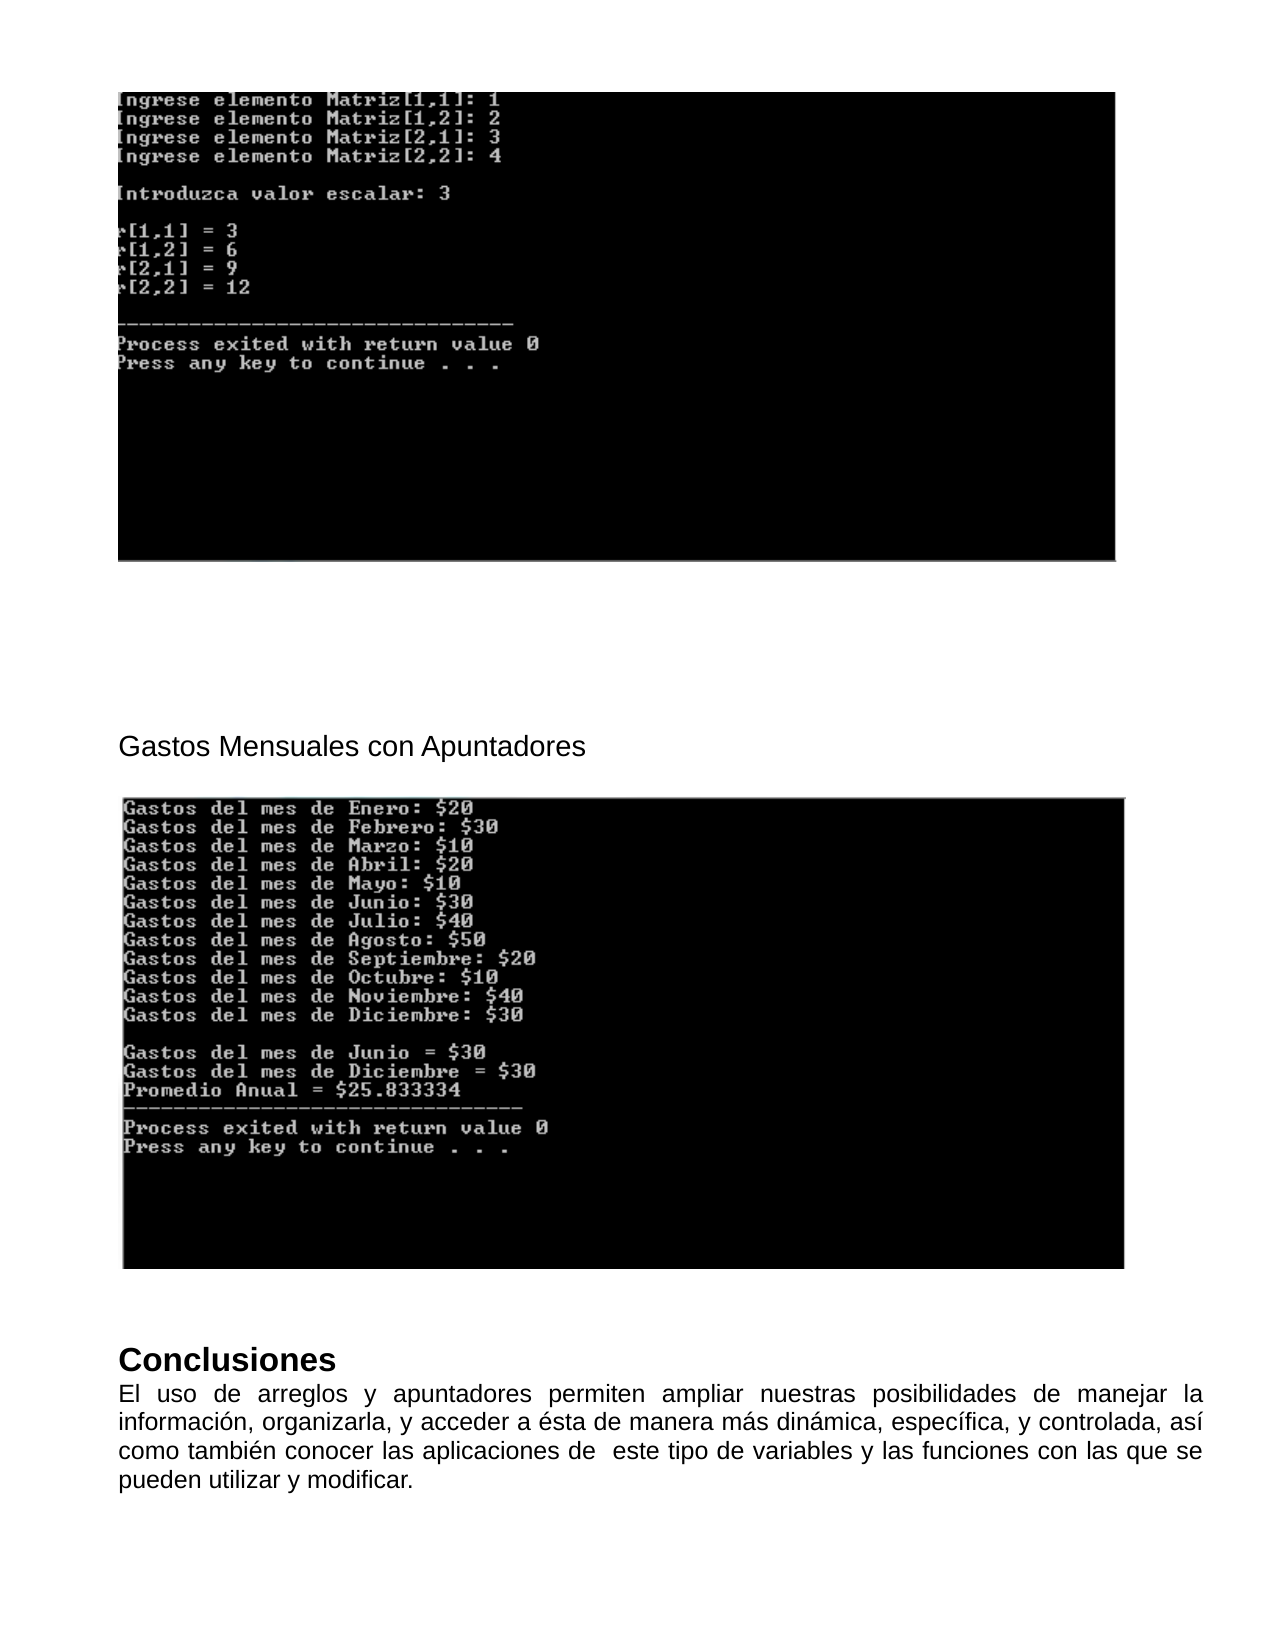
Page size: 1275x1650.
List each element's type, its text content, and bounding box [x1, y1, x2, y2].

text El uso de arreglos y apuntadores permiten ampliar nuestras posibilidades de manejar la información, organizarla, y acceder a ésta de manera más dinámica, específica, y controlada, así como también conocer las aplicaciones de este tipo de variables y las funciones con las que se pueden utilizar y modificar. [118, 1378, 1205, 1493]
text Conclusiones [118, 1340, 1205, 1378]
text Gastos Mensuales con Apuntadores [118, 729, 1205, 763]
